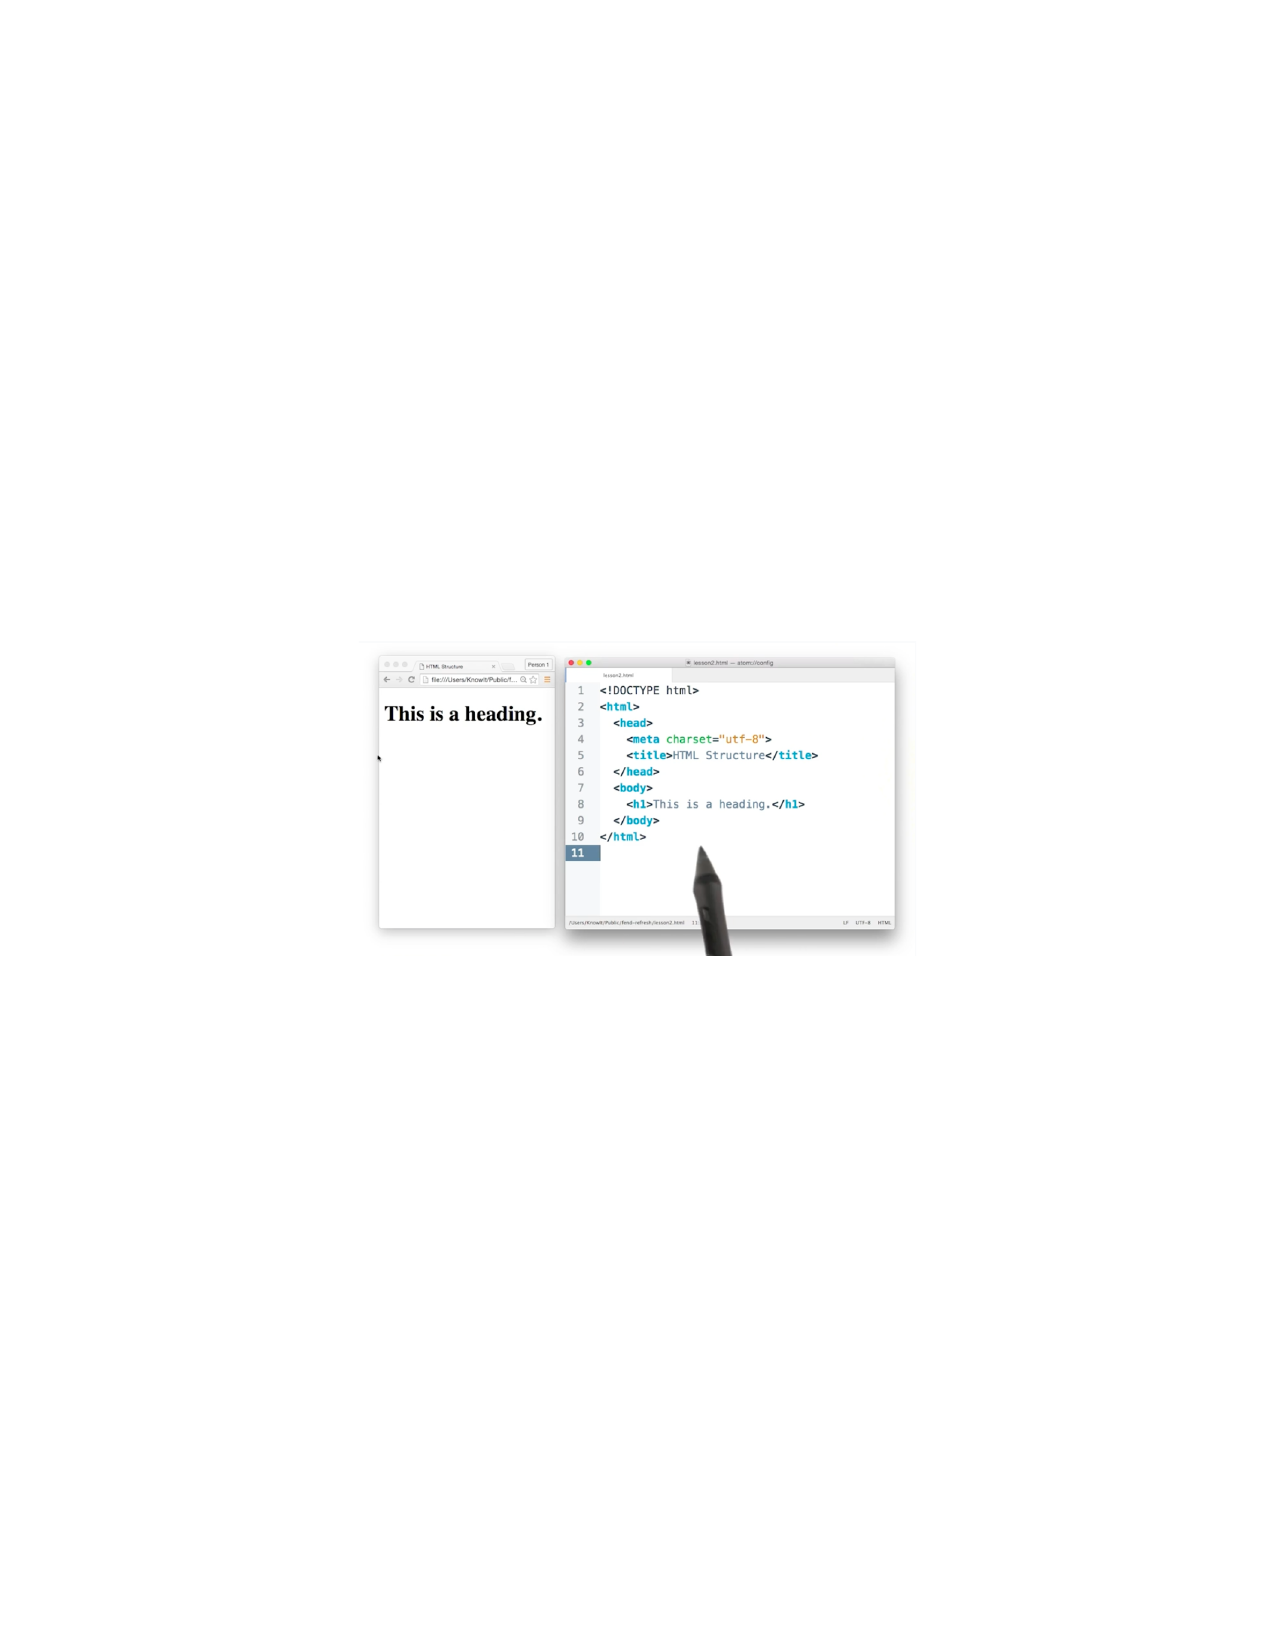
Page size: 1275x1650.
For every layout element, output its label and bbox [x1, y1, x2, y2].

picture [358, 641, 917, 956]
